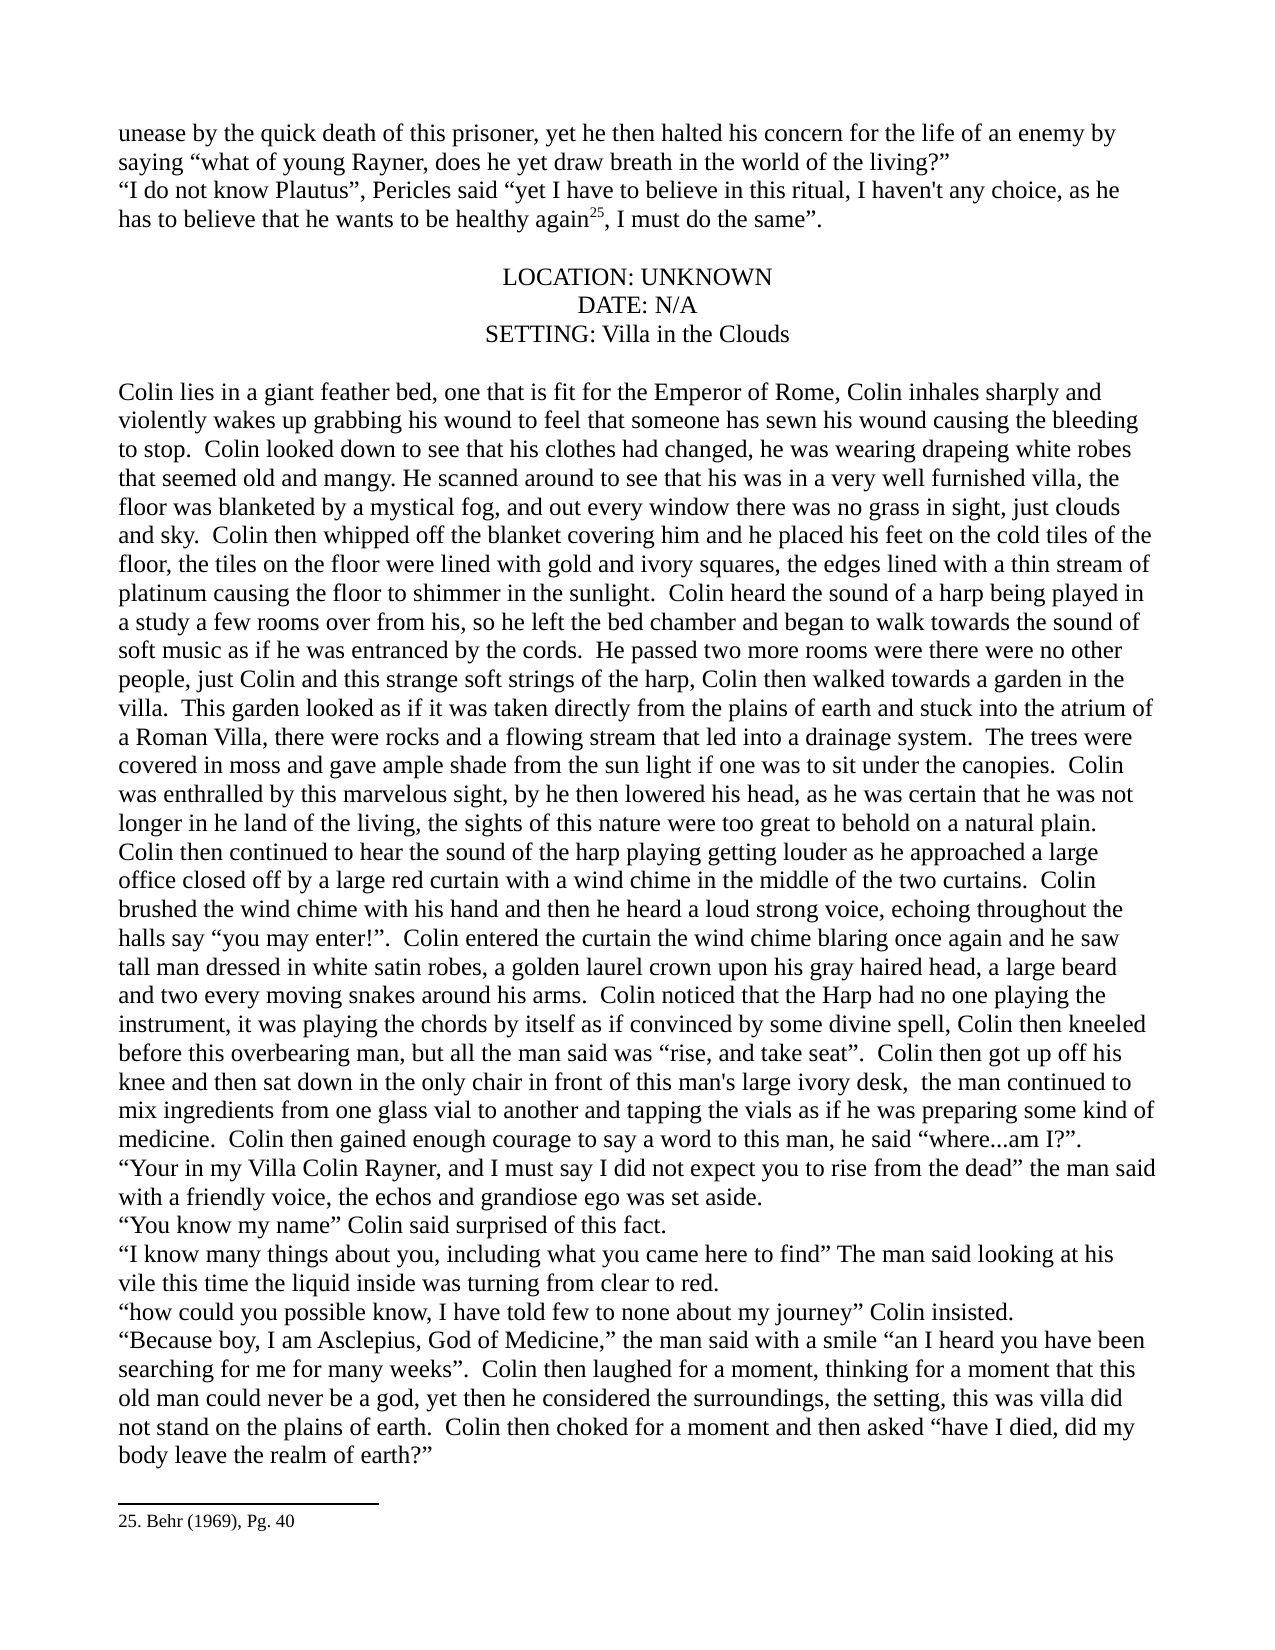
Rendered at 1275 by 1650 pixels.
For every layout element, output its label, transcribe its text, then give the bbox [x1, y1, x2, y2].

text “I know many things about you, including what you came here to find” The man said looking at his vile this time the liquid inside was turning from clear to red. [118, 1239, 1157, 1297]
text unease by the quick death of this prisoner, yet he then halted his concern for the life of an enemy by saying “what of young Rayner, does he yet draw breath in the world of the living?” [118, 118, 1157, 176]
text Colin lies in a giant feather bed, one that is fit for the Emperor of Rome, Colin inhales sharply and violently wakes up grabbing his wound to feel that someone has sewn his wound causing the bleeding to stop. Colin looked down to see that his clothes had changed, he was wearing drapeing white robes that seemed old and mangy. He scanned around to see that his was in a very well furnished villa, the floor was blanketed by a mystical fog, and out every window there was no grass in sight, just clouds and sky. Colin then whipped off the blanket covering him and he placed his feet on the cold tiles of the floor, the tiles on the floor were lined with gold and ivory squares, the edges lined with a thin stream of platinum causing the floor to shimmer in the sunlight. Colin heard the sound of a harp being played in a study a few rooms over from his, so he left the bed chamber and began to walk towards the sound of soft music as if he was entranced by the cords. He passed two more rooms were there were no other people, just Colin and this strange soft strings of the harp, Colin then walked towards a garden in the villa. This garden looked as if it was taken directly from the plains of earth and stuck into the atrium of a Roman Villa, there were rocks and a flowing stream that led into a drainage system. The trees were covered in moss and gave ample shade from the sun light if one was to sit under the canopies. Colin was enthralled by this marvelous sight, by he then lowered his head, as he was certain that he was not longer in he land of the living, the sights of this nature were too great to behold on a natural plain. Colin then continued to hear the sound of the harp playing getting louder as he approached a large office closed off by a large red curtain with a wind chime in the middle of the two curtains. Colin brushed the wind chime with his hand and then he heard a loud strong voice, echoing throughout the halls say “you may enter!”. Colin entered the curtain the wind chime blaring once again and he saw tall man dressed in white satin robes, a golden laurel crown upon his gray haired head, a large beard and two every moving snakes around his arms. Colin noticed that the Harp had no one playing the instrument, it was playing the chords by itself as if convinced by some divine spell, Colin then kneeled before this overbearing man, but all the man said was “rise, and take seat”. Colin then got up off his knee and then sat down in the only chair in front of this man's large ivory desk, the man continued to mix ingredients from one glass vial to another and tapping the vials as if he was preparing some kind of medicine. Colin then gained enough courage to say a word to this man, he said “where...am I?”. [118, 377, 1157, 1153]
text DATE: N/A [118, 291, 1157, 319]
text SETTING: Villa in the Clouds [118, 319, 1157, 348]
text LOCATION: UNKNOWN [118, 262, 1157, 291]
text . Behr (1969), Pg. 40 [118, 1510, 1157, 1532]
text “Your in my Villa Colin Rayner, and I must say I did not expect you to rise from the dead” the man said with a friendly voice, the echos and grandiose ego was set aside. [118, 1153, 1157, 1211]
text “Because boy, I am Asclepius, God of Medicine,” the man said with a smile “an I heard you have been searching for me for many weeks”. Colin then laughed for a moment, thinking for a moment that this old man could never be a god, yet then he considered the surroundings, the setting, this was villa did not stand on the plains of earth. Colin then choked for a moment and then asked “have I died, did my body leave the realm of earth?” [118, 1326, 1157, 1469]
text “I do not know Plautus”, Pericles said “yet I have to believe in this ritual, I haven't any choice, as he has to believe that he wants to be healthy again, I must do the same”. [118, 176, 1157, 233]
text “how could you possible know, I have told few to none about my journey” Colin insisted. [118, 1297, 1157, 1326]
text “You know my name” Colin said surprised of this fact. [118, 1211, 1157, 1239]
